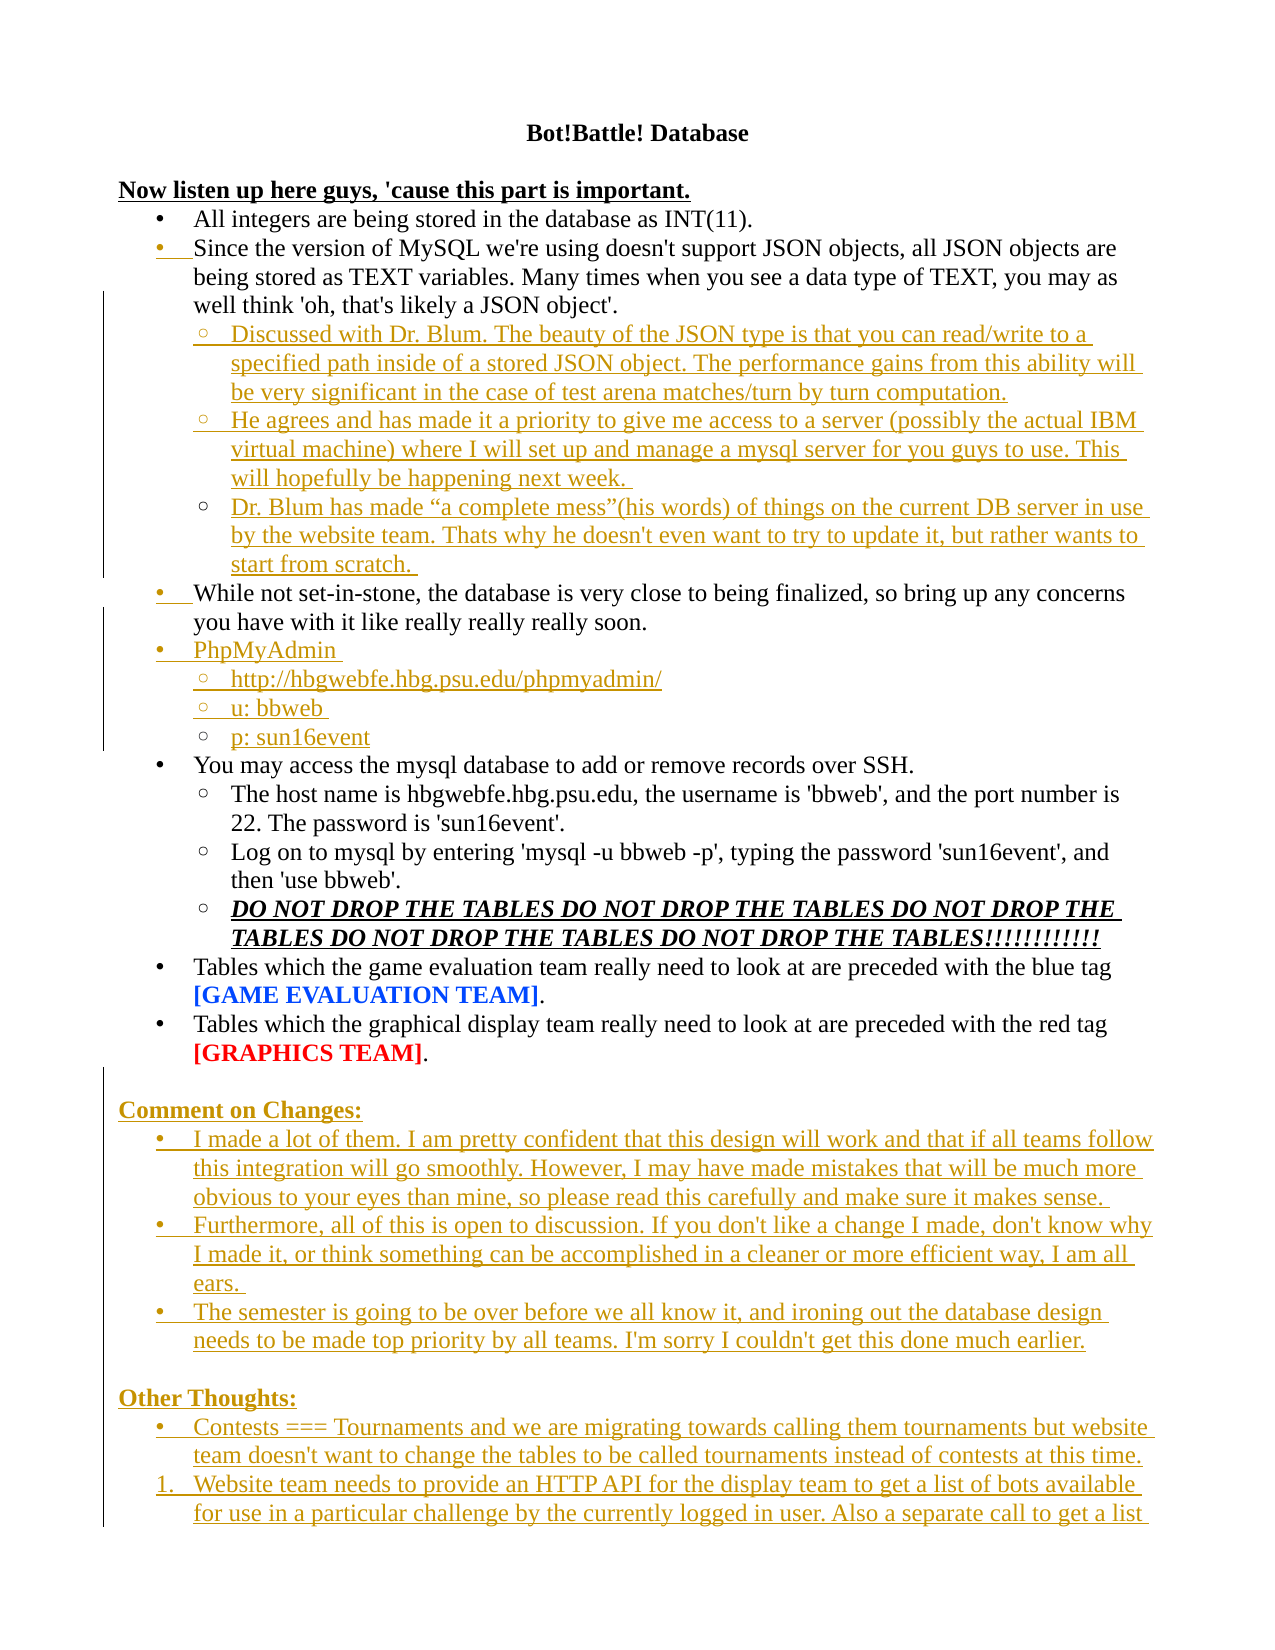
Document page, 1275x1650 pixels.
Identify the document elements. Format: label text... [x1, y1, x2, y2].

list DO NOT DROP THE TABLES DO NOT DROP THE TABLES DO NOT DROP THE TABLES DO NOT DROP THE TABLES DO NOT DROP THE TABLES!!!!!!!!!!!! [193, 894, 1157, 952]
list http://hbgwebfe.hbg.psu.edu/phpmyadmin/ [193, 664, 1157, 693]
text Other Thoughts: [118, 1383, 1157, 1412]
list Tables which the game evaluation team really need to look at are preceded with the blue tag [GAME EVALUATION TEAM]. [156, 952, 1157, 1009]
list Since the version of MySQL we're using doesn't support JSON objects, all JSON objects are being stored as TEXT variables. Many times when you see a data type of TEXT, you may as well think 'oh, that's likely a JSON object'. [156, 233, 1157, 319]
list He agrees and has made it a priority to give me access to a server (possibly the actual IBM virtual machine) where I will set up and manage a mysql server for you guys to use. This will hopefully be happening next week. [193, 406, 1157, 492]
list p: sun16event [193, 722, 1157, 751]
list I made a lot of them. I am pretty confident that this design will work and that if all teams follow this integration will go smoothly. However, I may have made mistakes that will be much more obvious to your eyes than mine, so please read this carefully and make sure it makes sense. [156, 1124, 1157, 1211]
list Furthermore, all of this is open to discussion. If you don't like a change I made, don't know why I made it, or think something can be accomplished in a cleaner or more efficient way, I am all ears. [156, 1211, 1157, 1297]
list Dr. Blum has made “a complete mess”(his words) of things on the current DB server in use by the website team. Thats why he doesn't even want to try to update it, but rather wants to start from scratch. [193, 492, 1157, 578]
list While not set-in-stone, the database is very close to being finalized, so bring up any concerns you have with it like really really really soon. [156, 578, 1157, 636]
text Now listen up here guys, 'cause this part is important. [118, 176, 1157, 204]
text Comment on Changes: [118, 1096, 1157, 1124]
list Discussed with Dr. Blum. The beauty of the JSON type is that you can read/write to a specified path inside of a stored JSON object. The performance gains from this ability will be very significant in the case of test arena matches/turn by turn computation. [193, 319, 1157, 406]
list Contests === Tournaments and we are migrating towards calling them tournaments but website team doesn't want to change the tables to be called tournaments instead of contests at this time. [156, 1412, 1157, 1469]
list The semester is going to be over before we all know it, and ironing out the database design needs to be made top priority by all teams. I'm sorry I couldn't get this done much earlier. [156, 1297, 1157, 1354]
list Log on to mysql by entering 'mysql -u bbweb -p', typing the password 'sun16event', and then 'use bbweb'. [193, 837, 1157, 894]
list u: bbweb [193, 693, 1157, 722]
text Bot!Battle! Database [118, 118, 1157, 147]
list All integers are being stored in the database as INT(11). [156, 204, 1157, 233]
list You may access the mysql database to add or remove records over SSH. [156, 751, 1157, 779]
list Tables which the graphical display team really need to look at are preceded with the red tag [GRAPHICS TEAM]. [156, 1009, 1157, 1067]
list The host name is hbgwebfe.hbg.psu.edu, the username is 'bbweb', and the port number is 22. The password is 'sun16event'. [193, 779, 1157, 837]
list Website team needs to provide an HTTP API for the display team to get a list of bots available for use in a particular challenge by the currently logged in user. Also a separate call to get a list [156, 1469, 1157, 1527]
list PhpMyAdmin [156, 636, 1157, 664]
